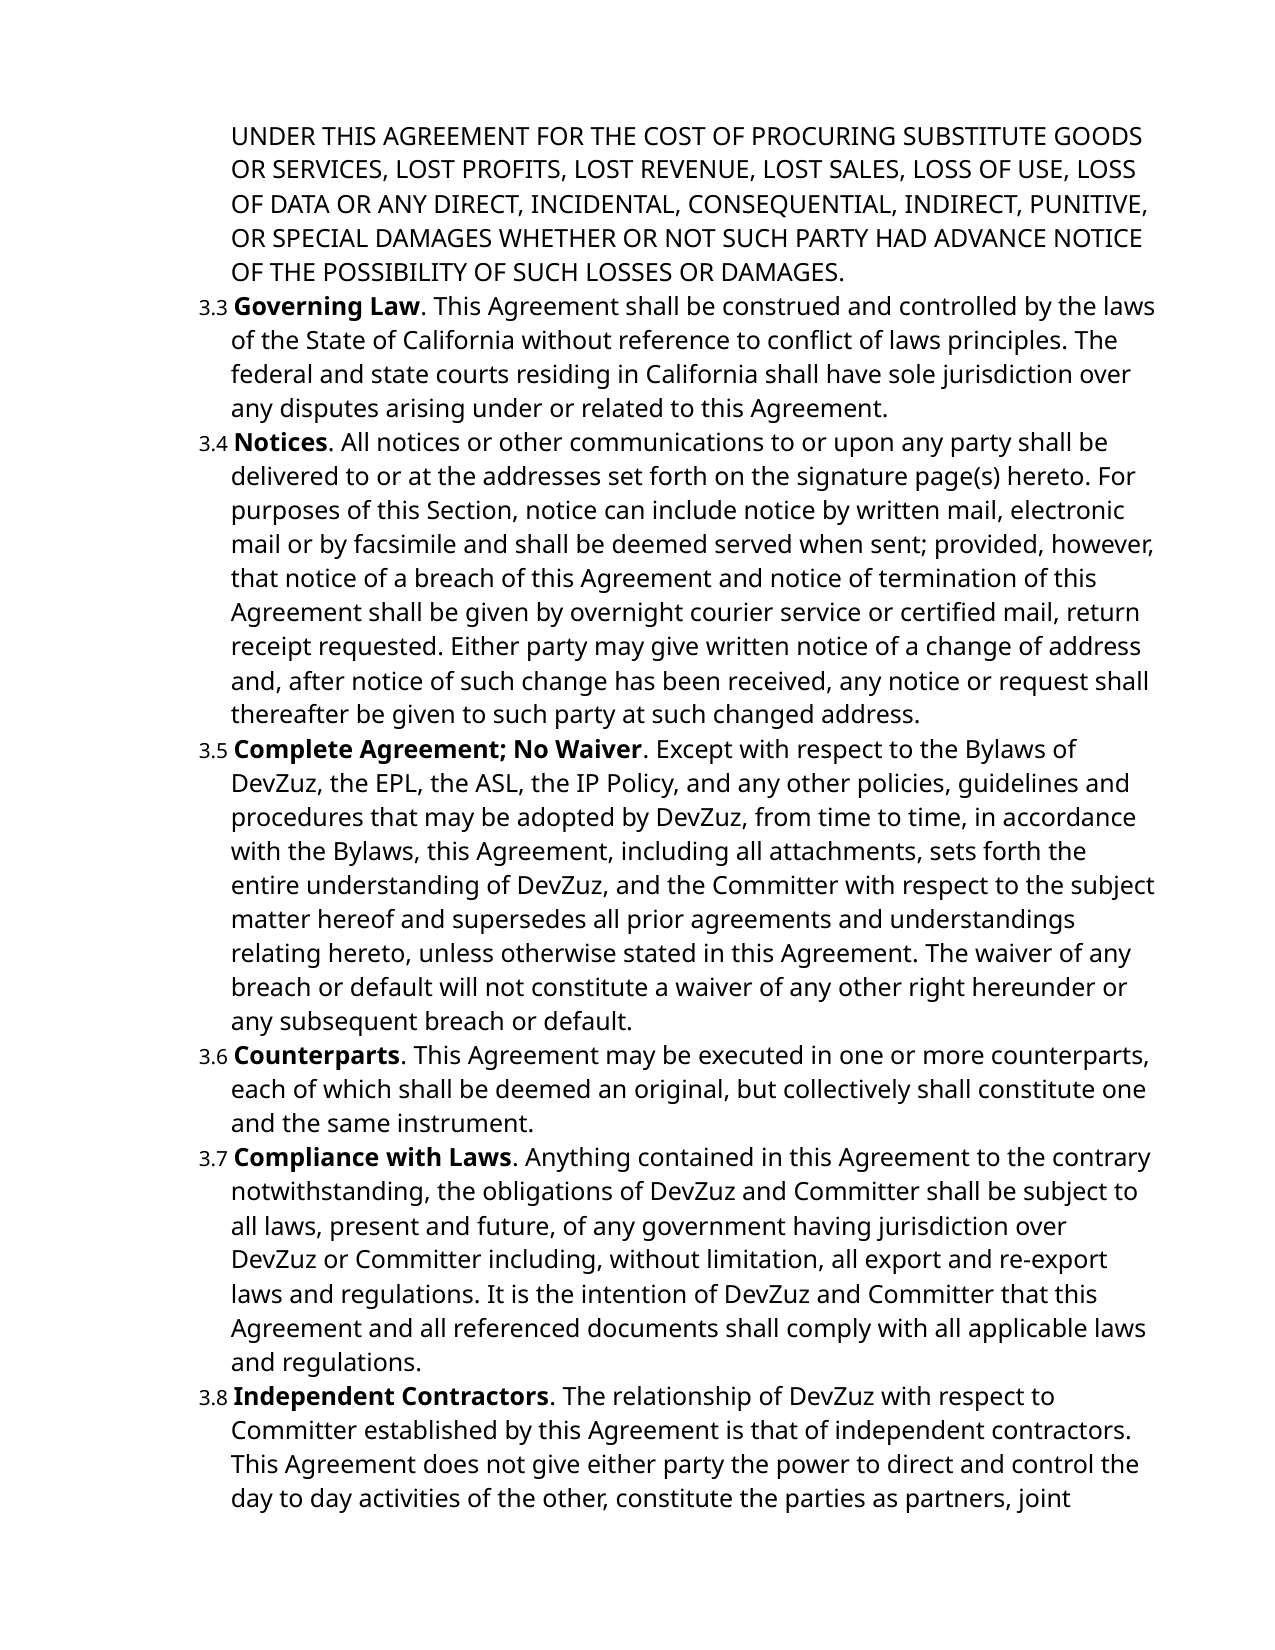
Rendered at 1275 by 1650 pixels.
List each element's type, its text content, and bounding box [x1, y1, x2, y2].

list Independent Contractors. The relationship of DevZuz with respect to Committer established by this Agreement is that of independent contractors. This Agreement does not give either party the power to direct and control the day to day activities of the other, constitute the parties as partners, joint [193, 1378, 1157, 1515]
list Compliance with Laws. Anything contained in this Agreement to the contrary notwithstanding, the obligations of DevZuz and Committer shall be subject to all laws, present and future, of any government having jurisdiction over DevZuz or Committer including, without limitation, all export and re-export laws and regulations. It is the intention of DevZuz and Committer that this Agreement and all referenced documents shall comply with all applicable laws and regulations. [193, 1140, 1157, 1378]
list Complete Agreement; No Waiver. Except with respect to the Bylaws of DevZuz, the EPL, the ASL, the IP Policy, and any other policies, guidelines and procedures that may be adopted by DevZuz, from time to time, in accordance with the Bylaws, this Agreement, including all attachments, sets forth the entire understanding of DevZuz, and the Committer with respect to the subject matter hereof and supersedes all prior agreements and understandings relating hereto, unless otherwise stated in this Agreement. The waiver of any breach or default will not constitute a waiver of any other right hereunder or any subsequent breach or default. [193, 731, 1157, 1038]
list UNDER THIS AGREEMENT FOR THE COST OF PROCURING SUBSTITUTE GOODS OR SERVICES, LOST PROFITS, LOST REVENUE, LOST SALES, LOSS OF USE, LOSS OF DATA OR ANY DIRECT, INCIDENTAL, CONSEQUENTIAL, INDIRECT, PUNITIVE, OR SPECIAL DAMAGES WHETHER OR NOT SUCH PARTY HAD ADVANCE NOTICE OF THE POSSIBILITY OF SUCH LOSSES OR DAMAGES. [193, 118, 1157, 288]
list Governing Law. This Agreement shall be construed and controlled by the laws of the State of California without reference to conflict of laws principles. The federal and state courts residing in California shall have sole jurisdiction over any disputes arising under or related to this Agreement. [193, 288, 1157, 425]
list Counterparts. This Agreement may be executed in one or more counterparts, each of which shall be deemed an original, but collectively shall constitute one and the same instrument. [193, 1038, 1157, 1140]
list Notices. All notices or other communications to or upon any party shall be delivered to or at the addresses set forth on the signature page(s) hereto. For purposes of this Section, notice can include notice by written mail, electronic mail or by facsimile and shall be deemed served when sent; provided, however, that notice of a breach of this Agreement and notice of termination of this Agreement shall be given by overnight courier service or certified mail, return receipt requested. Either party may give written notice of a change of address and, after notice of such change has been received, any notice or request shall thereafter be given to such party at such changed address. [193, 425, 1157, 731]
